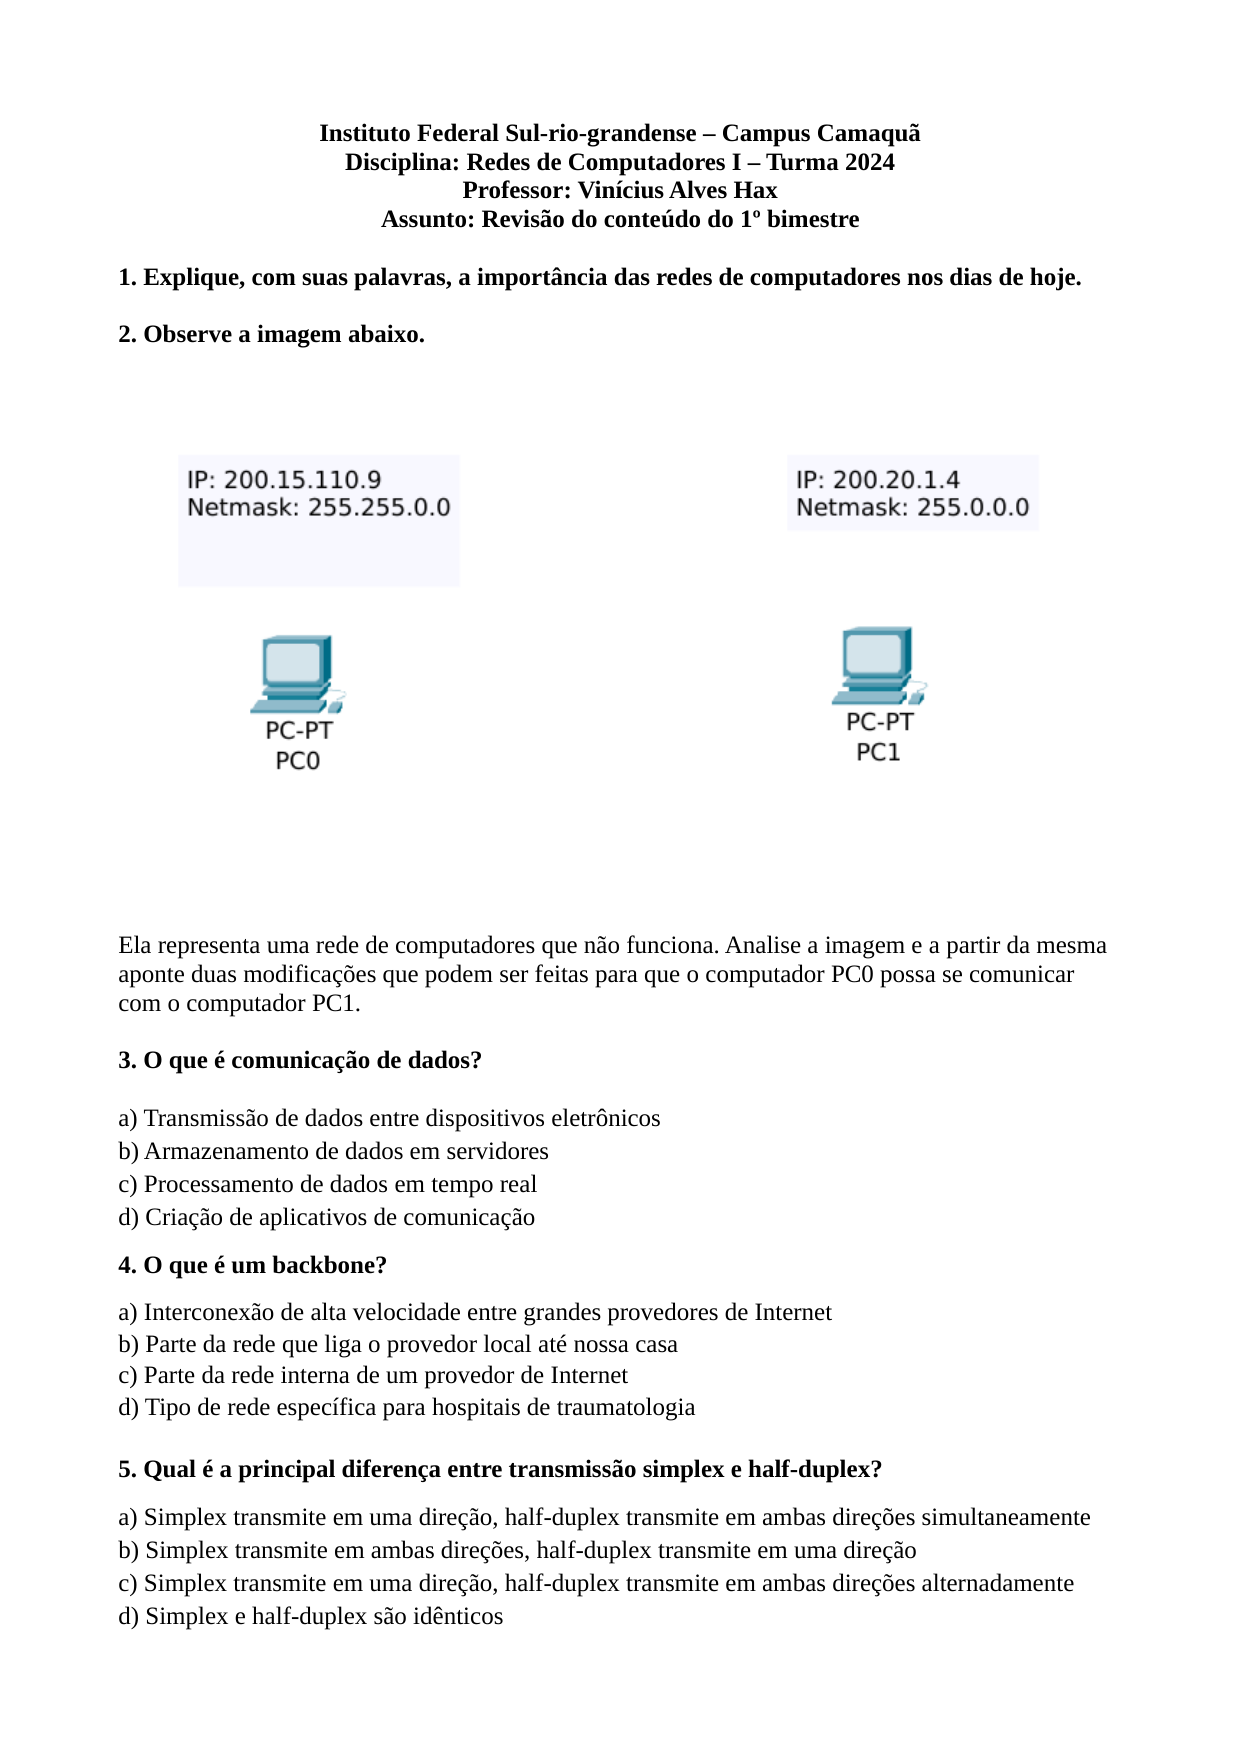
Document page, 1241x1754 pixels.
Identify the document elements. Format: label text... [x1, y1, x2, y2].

text Ela representa uma rede de computadores que não funciona. Analise a imagem e a partir da mesma aponte duas modificações que podem ser feitas para que o computador PC0 possa se comunicar com o computador PC1. [118, 931, 1122, 1017]
text 2. Observe a imagem abaixo. [118, 319, 1122, 348]
text 1. Explique, com suas palavras, a importância das redes de computadores nos dias de hoje. [118, 262, 1122, 291]
text Professor: Vinícius Alves Hax [118, 176, 1122, 204]
text d) Tipo de rede específica para hospitais de traumatologia [118, 1392, 1122, 1420]
text Assunto: Revisão do conteúdo do 1º bimestre [118, 204, 1122, 233]
text Instituto Federal Sul-rio-grandense – Campus Camaquã [118, 118, 1122, 147]
text 5. Qual é a principal diferença entre transmissão simplex e half-duplex? [118, 1454, 1122, 1483]
text a) Transmissão de dados entre dispositivos eletrônicos b) Armazenamento de dados em servidores c) Processamento de dados em tempo real d) Criação de aplicativos de comunicação [118, 1103, 1122, 1231]
text 3. O que é comunicação de dados? [118, 1046, 1122, 1103]
picture [118, 376, 1123, 873]
text 4. O que é um backbone? [118, 1250, 1122, 1278]
text a) Simplex transmite em uma direção, half-duplex transmite em ambas direções simultaneamente b) Simplex transmite em ambas direções, half-duplex transmite em uma direção c) Simplex transmite em uma direção, half-duplex transmite em ambas direções alternadamente d) Simplex e half-duplex são idênticos [118, 1502, 1122, 1630]
text Disciplina: Redes de Computadores I – Turma 2024 [118, 147, 1122, 176]
text c) Parte da rede interna de um provedor de Internet [118, 1360, 1122, 1389]
text b) Parte da rede que liga o provedor local até nossa casa [118, 1329, 1122, 1357]
text a) Interconexão de alta velocidade entre grandes provedores de Internet [118, 1297, 1122, 1326]
